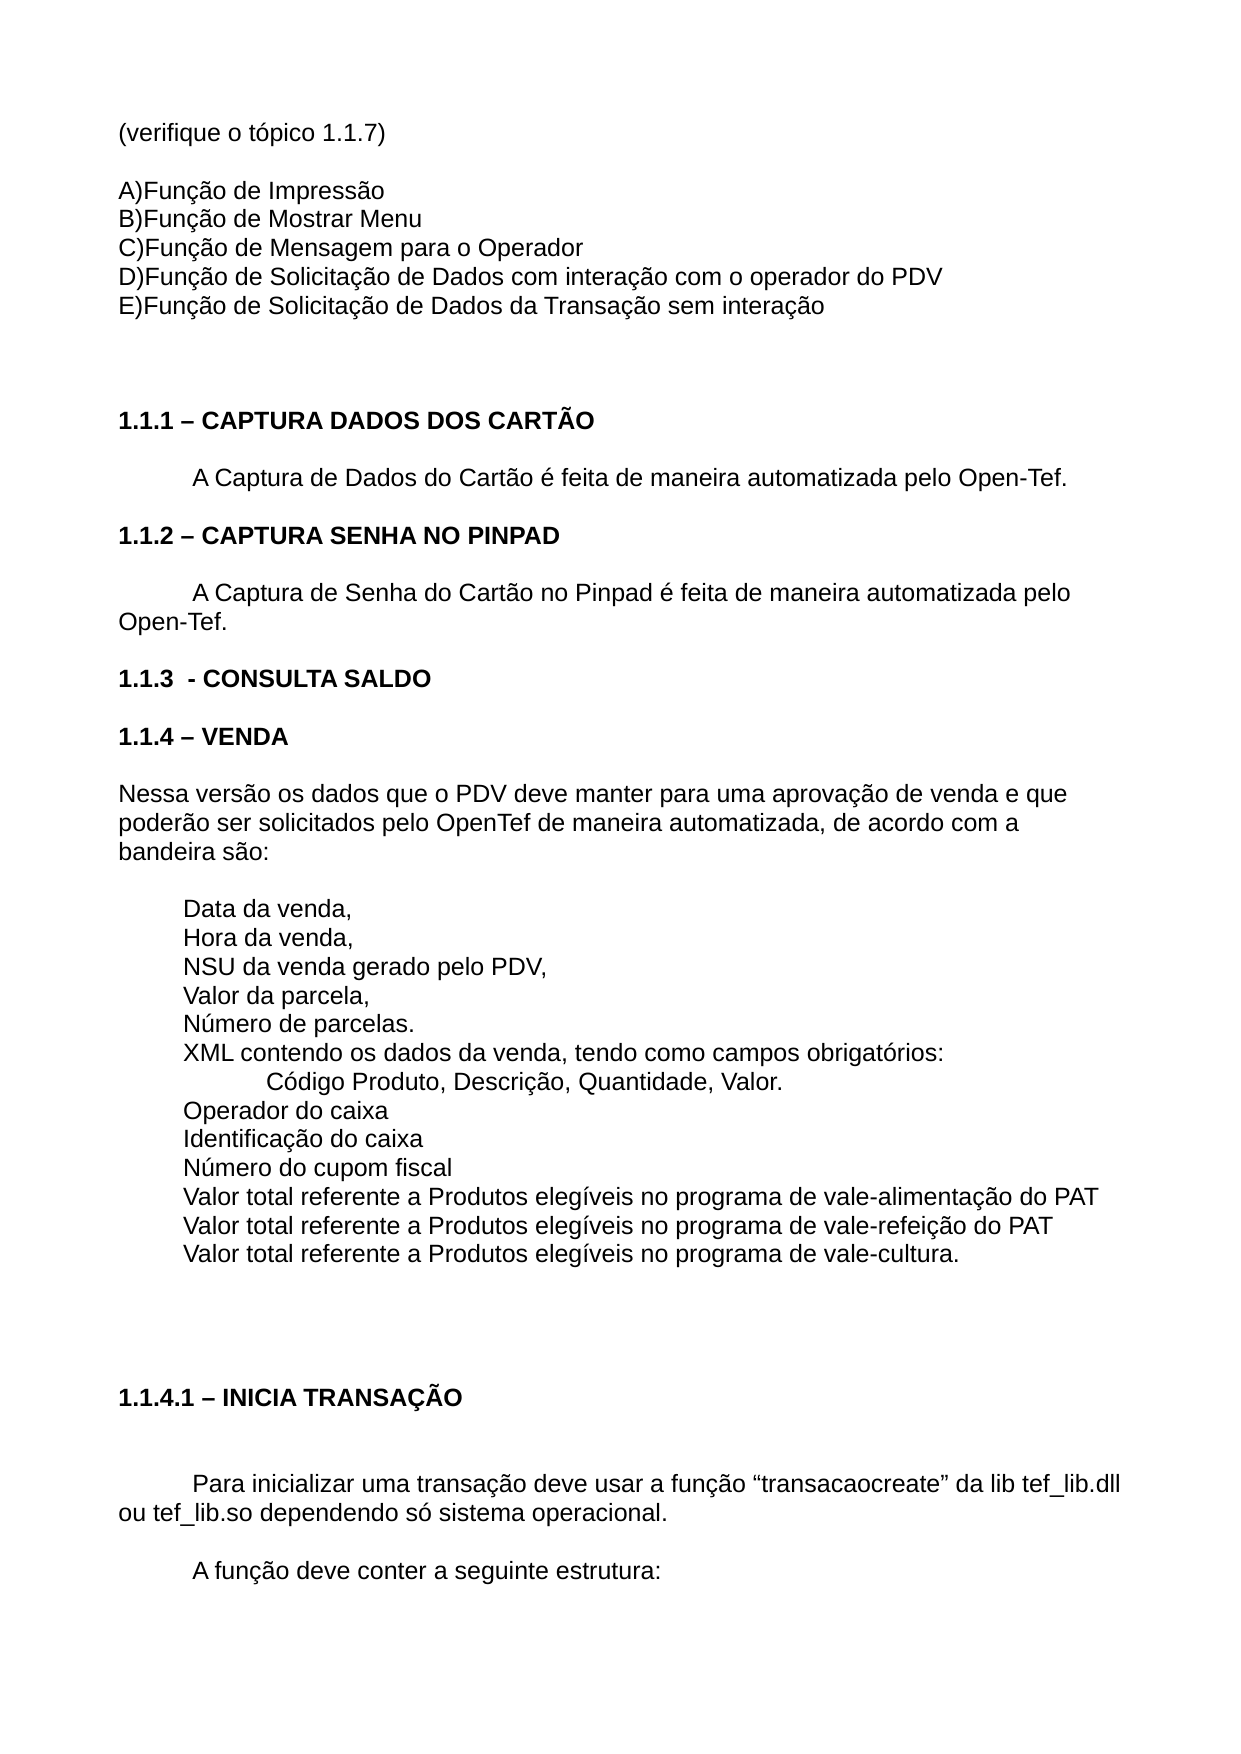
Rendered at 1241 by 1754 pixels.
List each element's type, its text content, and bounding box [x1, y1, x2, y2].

text Valor total referente a Produtos elegíveis no programa de vale-alimentação do PAT [118, 1182, 1122, 1211]
text Código Produto, Descrição, Quantidade, Valor. [118, 1067, 1122, 1096]
text Identificação do caixa [118, 1124, 1122, 1153]
text 1.1.3 - CONSULTA SALDO [118, 664, 1122, 693]
text A Captura de Dados do Cartão é feita de maneira automatizada pelo Open-Tef. [118, 463, 1122, 492]
text Valor total referente a Produtos elegíveis no programa de vale-cultura. [118, 1239, 1122, 1268]
text 1.1.4 – VENDA [118, 722, 1122, 751]
text 1.1.1 – CAPTURA DADOS DOS CARTÃO [118, 406, 1122, 434]
text Número de parcelas. [118, 1009, 1122, 1038]
text B)Função de Mostrar Menu [118, 204, 1122, 233]
text A Captura de Senha do Cartão no Pinpad é feita de maneira automatizada pelo Open-Tef. [118, 578, 1122, 636]
text (verifique o tópico 1.1.7) [118, 118, 1122, 147]
text Valor total referente a Produtos elegíveis no programa de vale-refeição do PAT [118, 1211, 1122, 1239]
text A)Função de Impressão [118, 176, 1122, 204]
text Número do cupom fiscal [118, 1153, 1122, 1182]
text D)Função de Solicitação de Dados com interação com o operador do PDV [118, 262, 1122, 291]
text C)Função de Mensagem para o Operador [118, 233, 1122, 262]
text Operador do caixa [118, 1096, 1122, 1124]
text 1.1.2 – CAPTURA SENHA NO PINPAD [118, 521, 1122, 549]
text Data da venda, [118, 894, 1122, 923]
text NSU da venda gerado pelo PDV, [118, 952, 1122, 981]
text Nessa versão os dados que o PDV deve manter para uma aprovação de venda e que poderão ser solicitados pelo OpenTef de maneira automatizada, de acordo com a bandeira são: [118, 779, 1122, 866]
text 1.1.4.1 – INICIA TRANSAÇÃO [118, 1383, 1122, 1412]
text Valor da parcela, [118, 981, 1122, 1009]
text XML contendo os dados da venda, tendo como campos obrigatórios: [118, 1038, 1122, 1067]
text E)Função de Solicitação de Dados da Transação sem interação [118, 291, 1122, 319]
text A função deve conter a seguinte estrutura: [118, 1556, 1122, 1584]
text Hora da venda, [118, 923, 1122, 952]
text Para inicializar uma transação deve usar a função “transacaocreate” da lib tef_lib.dll ou tef_lib.so dependendo só sistema operacional. [118, 1469, 1122, 1527]
